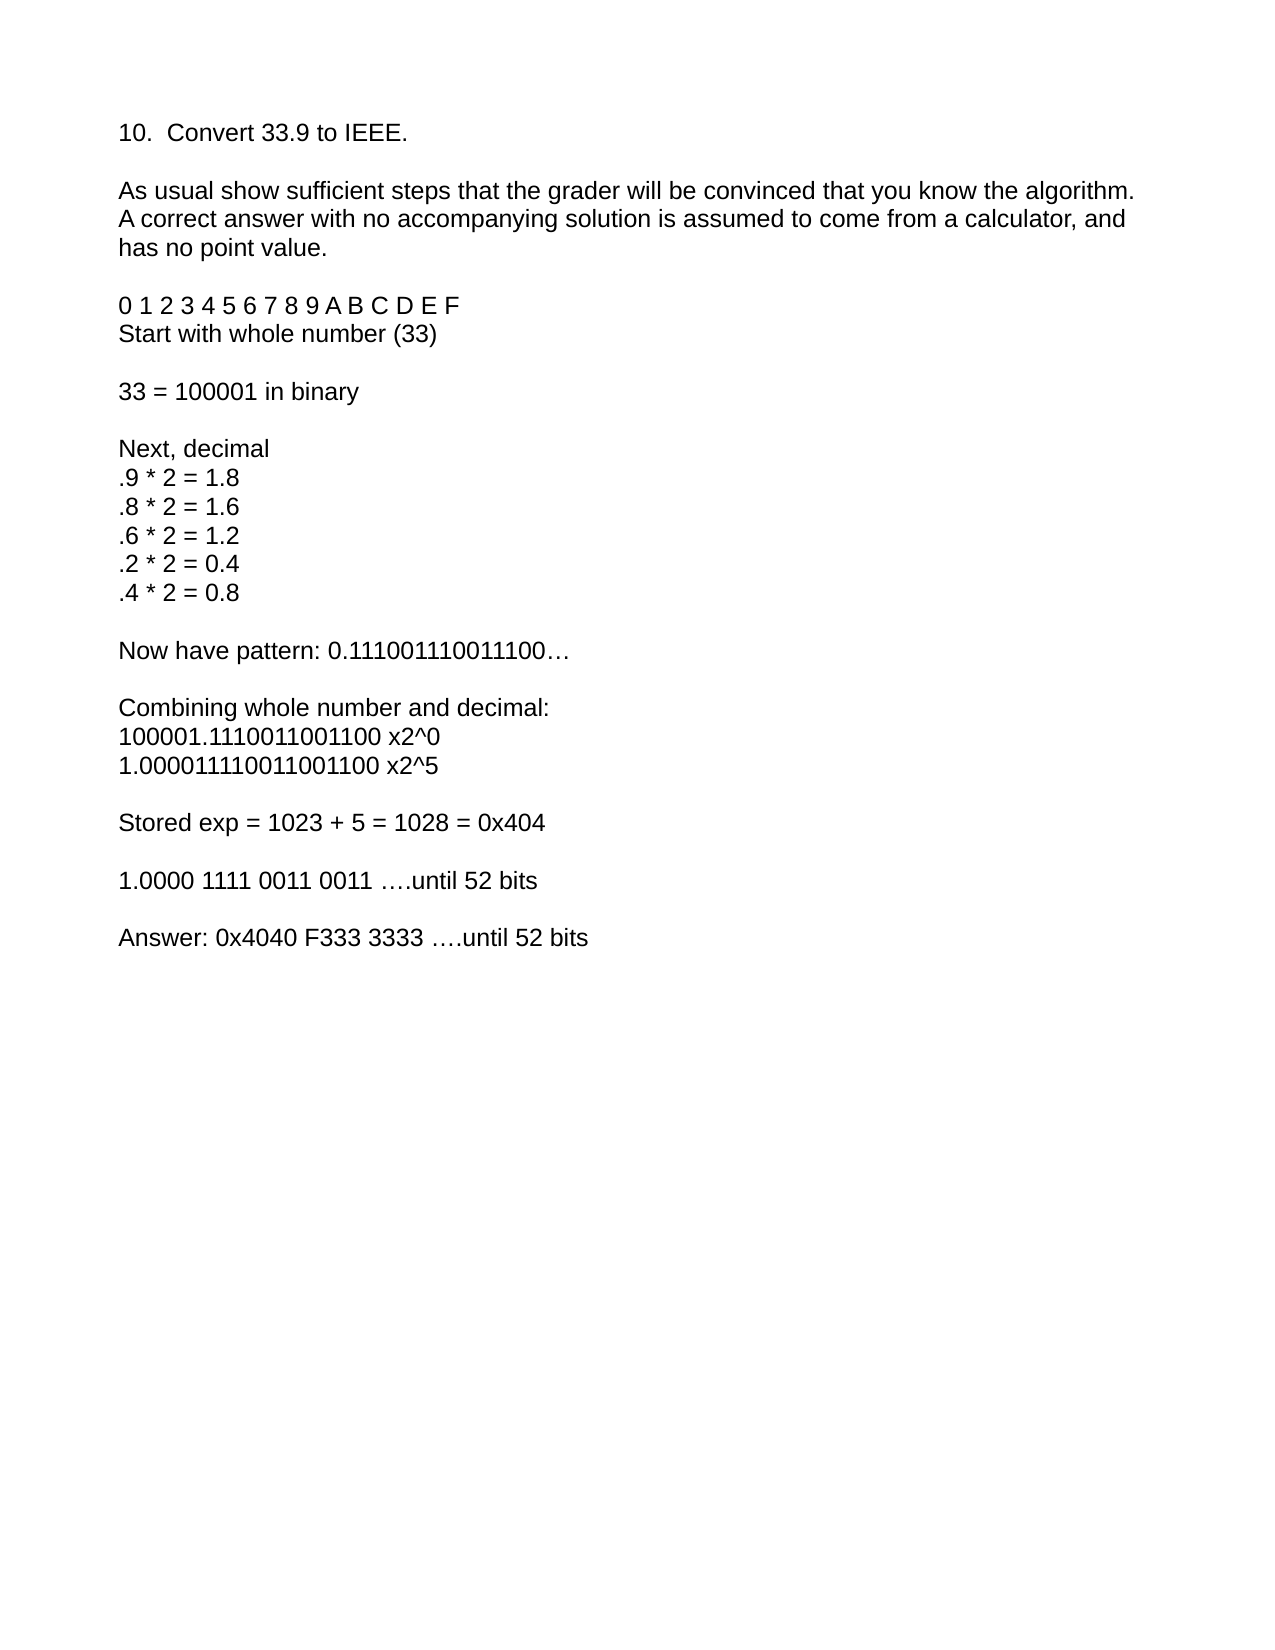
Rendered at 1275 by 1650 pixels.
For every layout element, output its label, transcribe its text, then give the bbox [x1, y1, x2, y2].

text Now have pattern: 0.111001110011100… [118, 636, 1157, 664]
text 1.0000 1111 0011 0011 ….until 52 bits [118, 866, 1157, 894]
text Start with whole number (33) [118, 319, 1157, 348]
text .8 * 2 = 1.6 [118, 492, 1157, 521]
text Next, decimal [118, 434, 1157, 463]
text Answer: 0x4040 F333 3333 ….until 52 bits [118, 923, 1157, 952]
text 100001.1110011001100 x2^0 [118, 722, 1157, 751]
text .4 * 2 = 0.8 [118, 578, 1157, 607]
text 10. Convert 33.9 to IEEE. [118, 118, 1157, 147]
text .6 * 2 = 1.2 [118, 521, 1157, 549]
text 33 = 100001 in binary [118, 377, 1157, 406]
text 1.000011110011001100 x2^5 [118, 751, 1157, 779]
text .9 * 2 = 1.8 [118, 463, 1157, 492]
text Combining whole number and decimal: [118, 693, 1157, 722]
text .2 * 2 = 0.4 [118, 549, 1157, 578]
text 0 1 2 3 4 5 6 7 8 9 A B C D E F [118, 291, 1157, 319]
text Stored exp = 1023 + 5 = 1028 = 0x404 [118, 808, 1157, 837]
text As usual show sufficient steps that the grader will be convinced that you know the algorithm. A correct answer with no accompanying solution is assumed to come from a calculator, and has no point value. [118, 176, 1157, 262]
